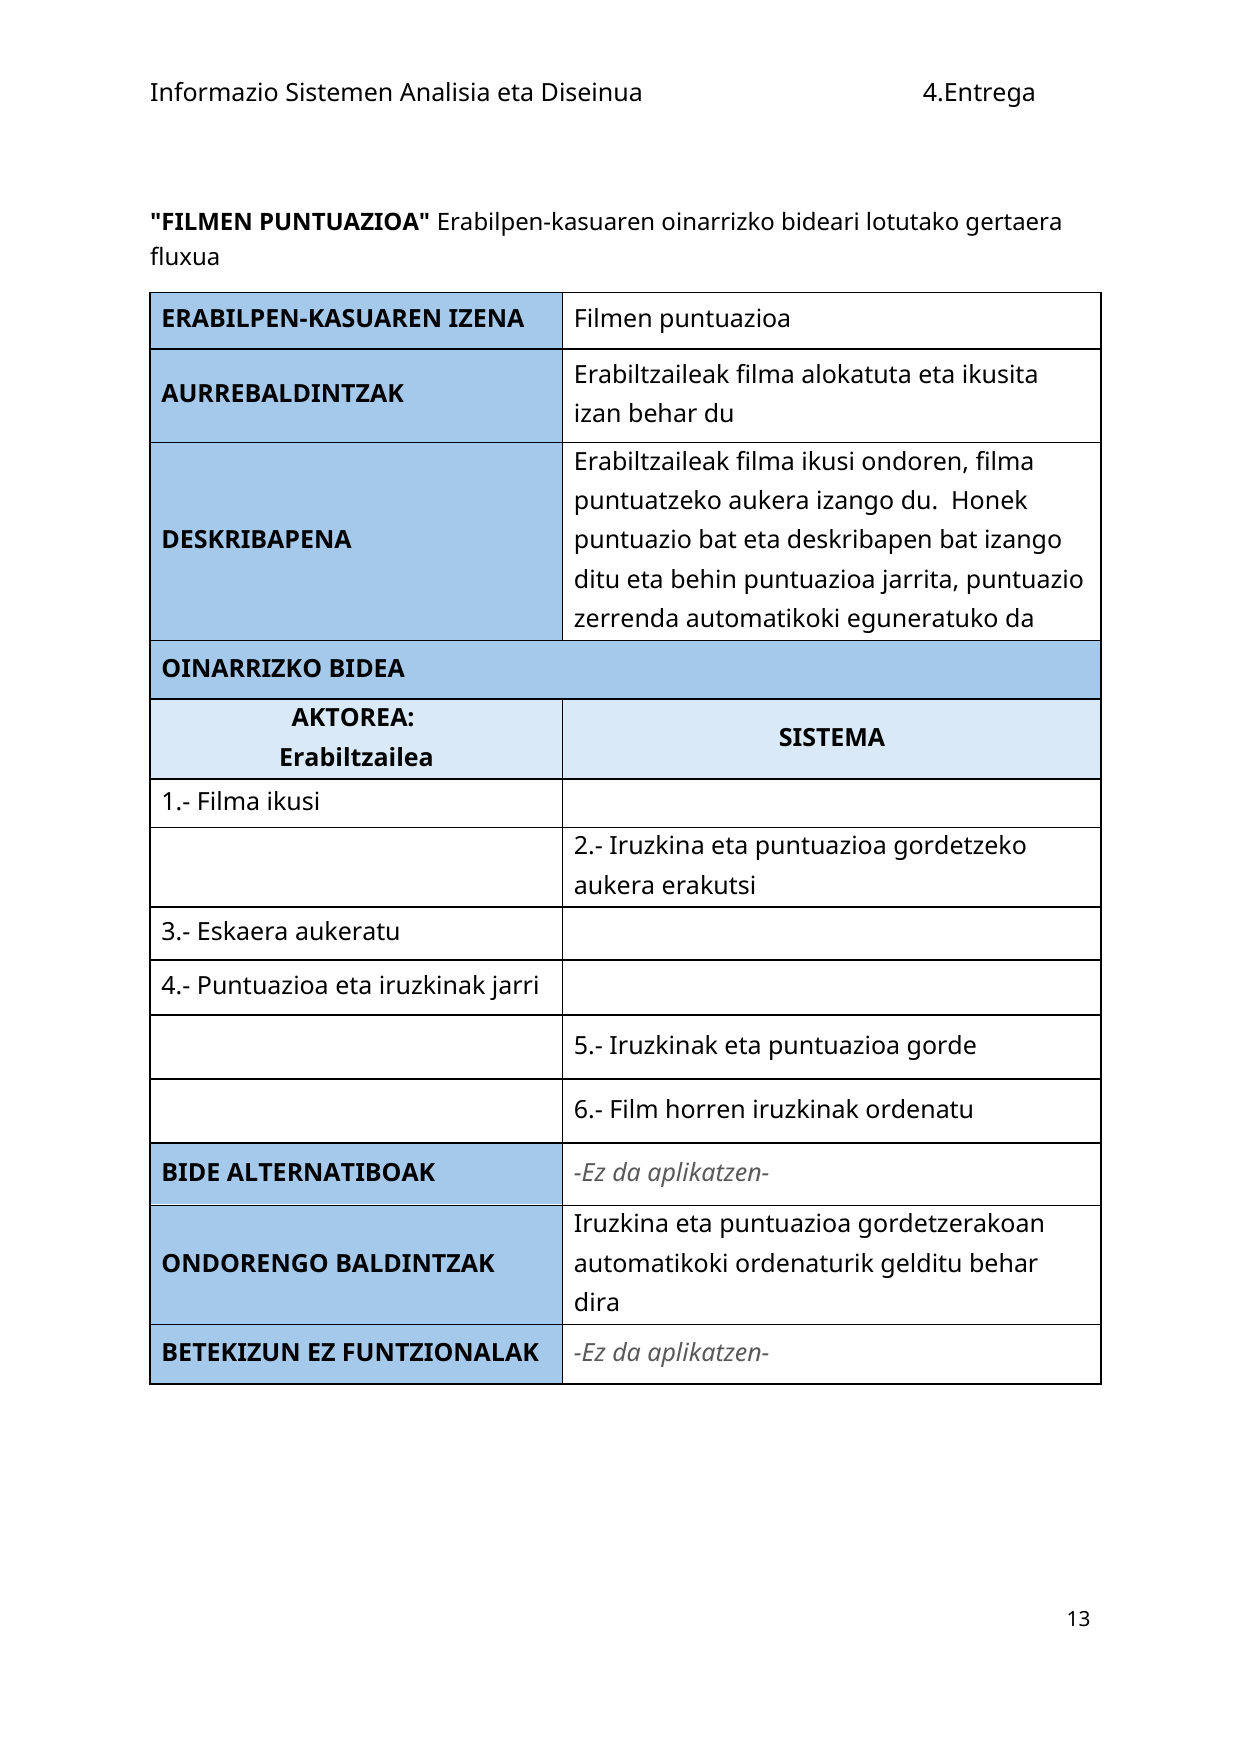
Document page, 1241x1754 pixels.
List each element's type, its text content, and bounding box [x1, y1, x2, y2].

table_cell 4.- Puntuazioa eta iruzkinak jarri [151, 961, 562, 1014]
table_cell Iruzkina eta puntuazioa gordetzerakoan automatikoki ordenaturik gelditu behar dira [563, 1206, 1100, 1324]
table_cell [151, 1016, 562, 1078]
table_cell 3.- Eskaera aukeratu [151, 908, 562, 959]
table_cell ONDORENGO BALDINTZAK [151, 1206, 562, 1324]
table_cell SISTEMA [563, 700, 1100, 778]
table_cell 2.- Iruzkina eta puntuazioa gordetzeko aukera erakutsi [563, 828, 1100, 906]
text "FILMEN PUNTUAZIOA" Erabilpen-kasuaren oinarrizko bideari lotutako gertaera fluxua [150, 204, 1090, 272]
table_cell 1.- Filma ikusi [151, 780, 562, 826]
table_cell AURREBALDINTZAK [151, 350, 562, 442]
table_cell Erabiltzaileak filma alokatuta eta ikusita izan behar du [563, 350, 1100, 442]
table_header ERABILPEN-KASUAREN IZENA [151, 293, 562, 348]
table_cell Erabiltzaileak filma ikusi ondoren, filma puntuatzeko aukera izango du. Honek puntuazio bat eta deskribapen bat izango ditu eta behin puntuazioa jarrita, puntuazio zerrenda automatikoki eguneratuko da [563, 443, 1100, 640]
table_cell AKTOREA: Erabiltzailea [151, 700, 562, 778]
table_cell -Ez da aplikatzen- [563, 1144, 1100, 1204]
table_cell 5.- Iruzkinak eta puntuazioa gorde [563, 1016, 1100, 1078]
table_cell BIDE ALTERNATIBOAK [151, 1144, 562, 1204]
table_cell [151, 828, 562, 906]
table_header Filmen puntuazioa [563, 293, 1100, 348]
table_cell 6.- Film horren iruzkinak ordenatu [563, 1080, 1100, 1142]
table_cell OINARRIZKO BIDEA [151, 641, 1100, 698]
table_cell [151, 1080, 562, 1142]
table_cell DESKRIBAPENA [151, 443, 562, 640]
table_cell [563, 908, 1100, 959]
table_cell -Ez da aplikatzen- [563, 1325, 1100, 1383]
table_cell [563, 961, 1100, 1014]
table_cell [563, 780, 1100, 826]
table_cell BETEKIZUN EZ FUNTZIONALAK [151, 1325, 562, 1383]
